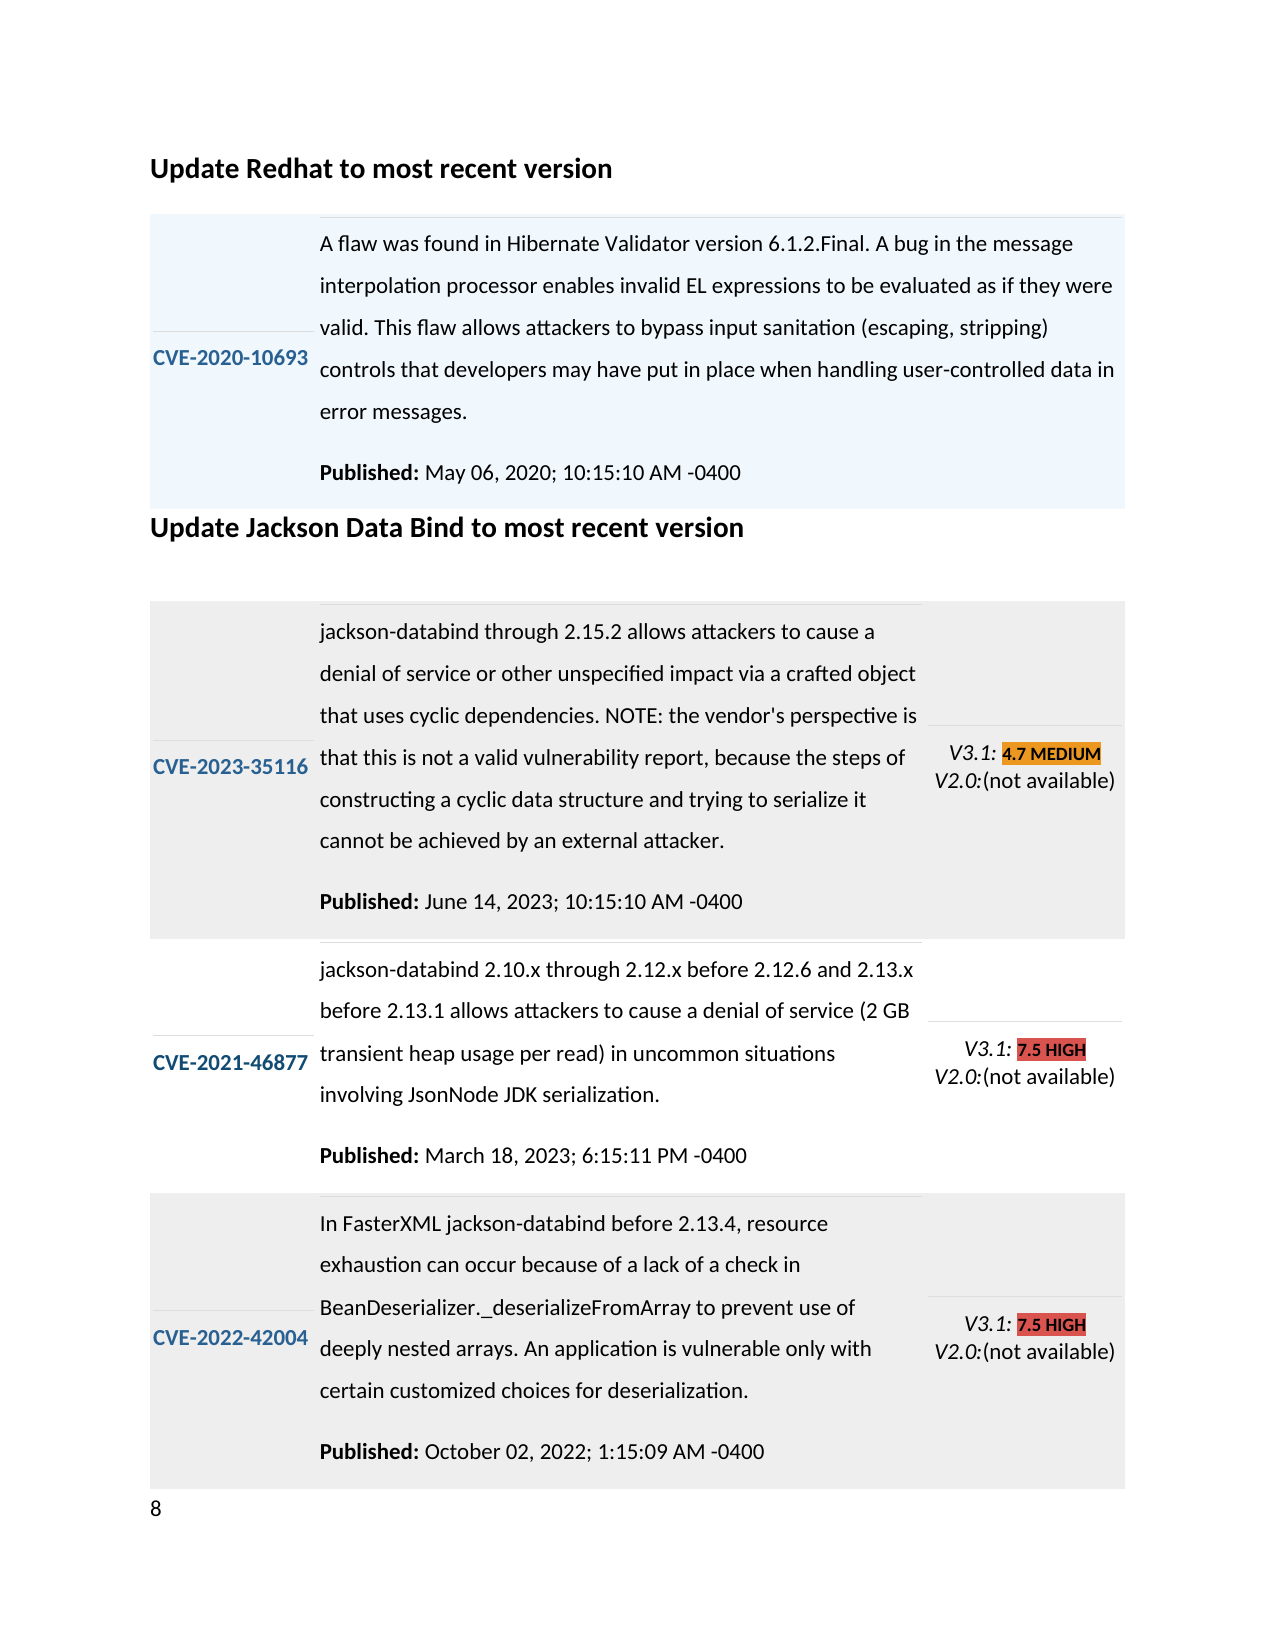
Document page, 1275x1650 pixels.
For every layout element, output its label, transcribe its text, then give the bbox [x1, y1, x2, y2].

table_cell In FasterXML jackson-databind before 2.13.4, resource exhaustion can occur because of a lack of a check in BeanDeserializer._deserializeFromArray to prevent use of deeply nested arrays. An application is vulnerable only with certain customized choices for deserialization. Published: October 02, 2022; 1:15:09 AM -0400 [317, 1193, 925, 1489]
table_cell V3.1: 7.5 HIGH V2.0:(not available) [925, 939, 1125, 1193]
table_header A flaw was found in Hibernate Validator version 6.1.2.Final. A bug in the message interpolation processor enables invalid EL expressions to be evaluated as if they were valid. This flaw allows attackers to bypass input sanitation (escaping, stripping) controls that developers may have put in place when handling user-controlled data in error messages. Published: May 06, 2020; 10:15:10 AM -0400 [317, 214, 1125, 509]
table_cell CVE-2021-46877 [150, 939, 317, 1193]
table_header V3.1: 4.7 MEDIUM V2.0:(not available) [925, 601, 1125, 939]
table_header jackson-databind through 2.15.2 allows attackers to cause a denial of service or other unspecified impact via a crafted object that uses cyclic dependencies. NOTE: the vendor's perspective is that this is not a valid vulnerability report, because the steps of constructing a cyclic data structure and trying to serialize it cannot be achieved by an external attacker. Published: June 14, 2023; 10:15:10 AM -0400 [317, 601, 925, 939]
table_cell CVE-2022-42004 [150, 1193, 317, 1489]
table_cell jackson-databind 2.10.x through 2.12.x before 2.12.6 and 2.13.x before 2.13.1 allows attackers to cause a denial of service (2 GB transient heap usage per read) in uncommon situations involving JsonNode JDK serialization. Published: March 18, 2023; 6:15:11 PM -0400 [317, 939, 925, 1193]
text Update Redhat to most recent version [150, 150, 1125, 186]
text Update Jackson Data Bind to most recent version [150, 509, 1125, 545]
table_cell V3.1: 7.5 HIGH V2.0:(not available) [925, 1193, 1125, 1489]
table_header CVE-2023-35116 [150, 601, 317, 939]
table_header CVE-2020-10693 [150, 214, 317, 509]
